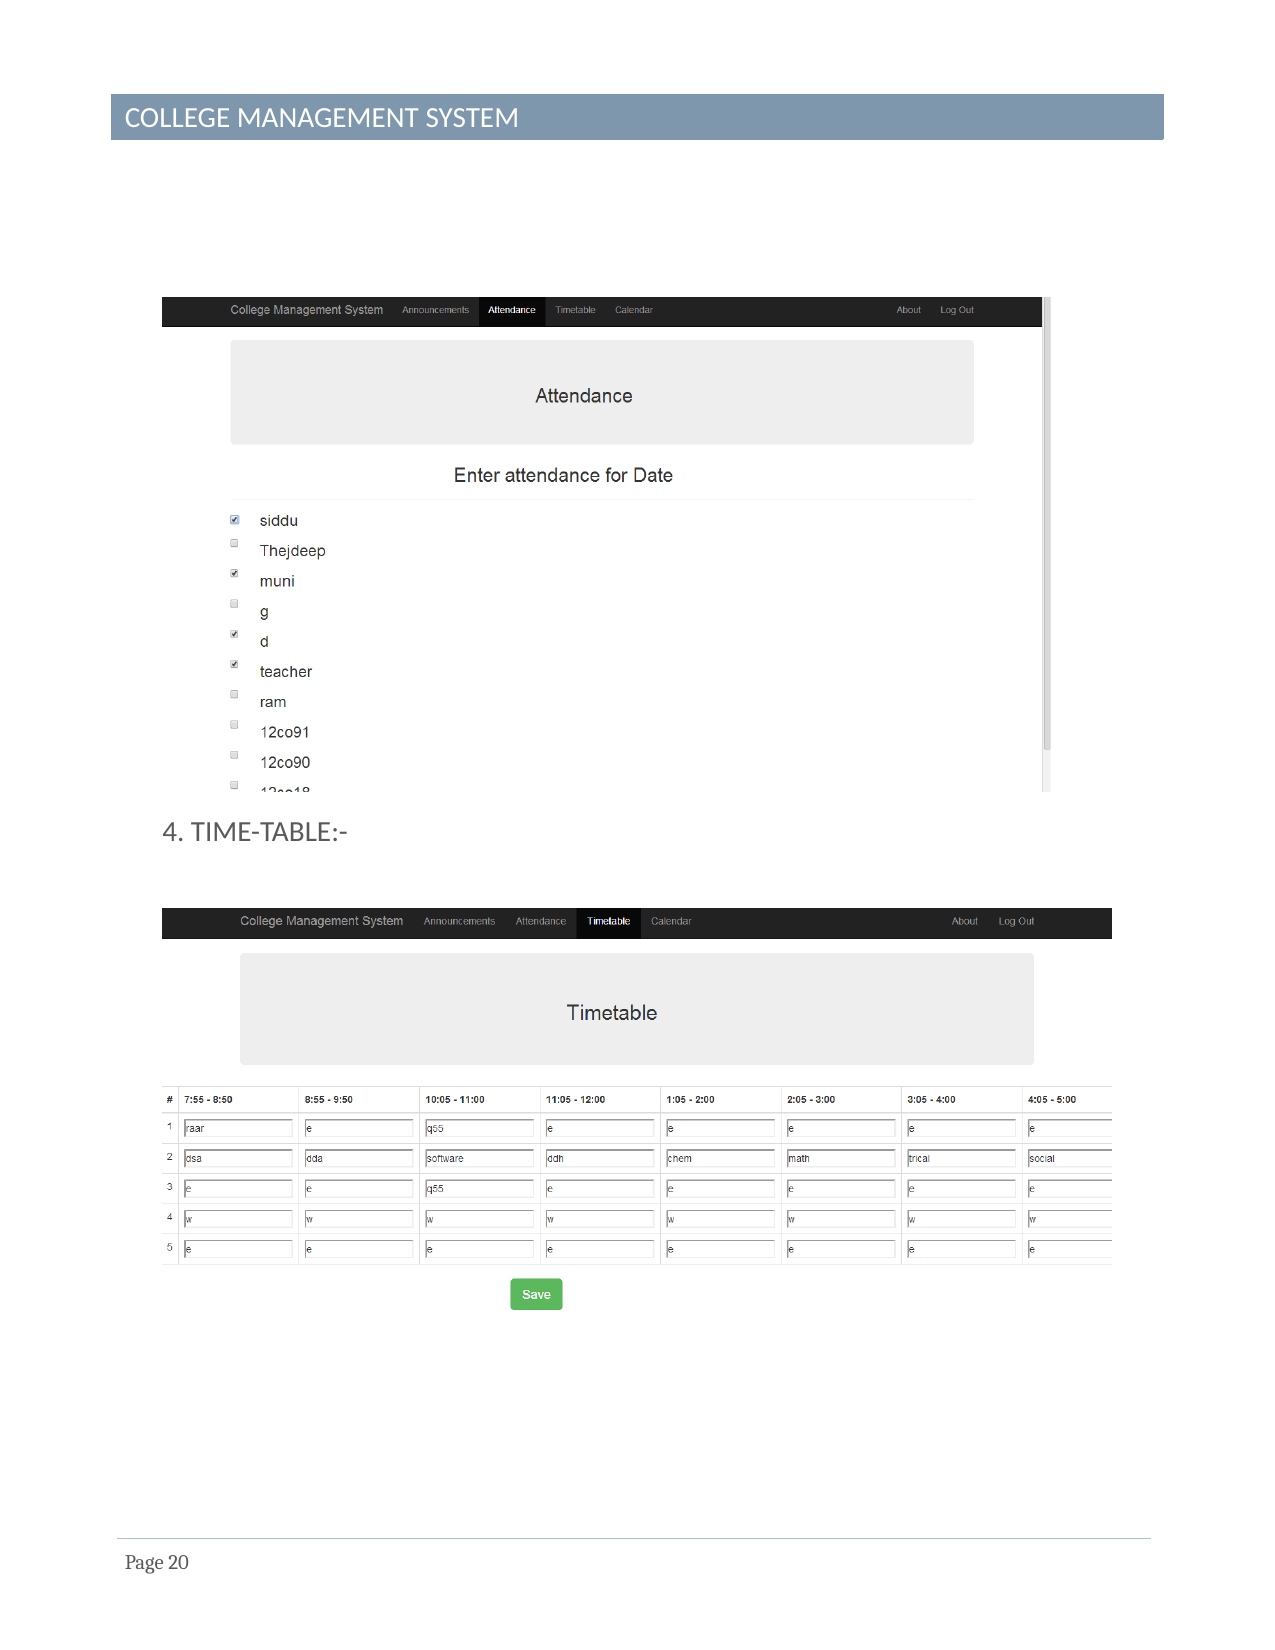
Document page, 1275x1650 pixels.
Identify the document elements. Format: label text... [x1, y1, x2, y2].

picture [162, 297, 1051, 792]
picture [162, 908, 1112, 1315]
text 4. TIME-TABLE:- [162, 813, 1113, 849]
